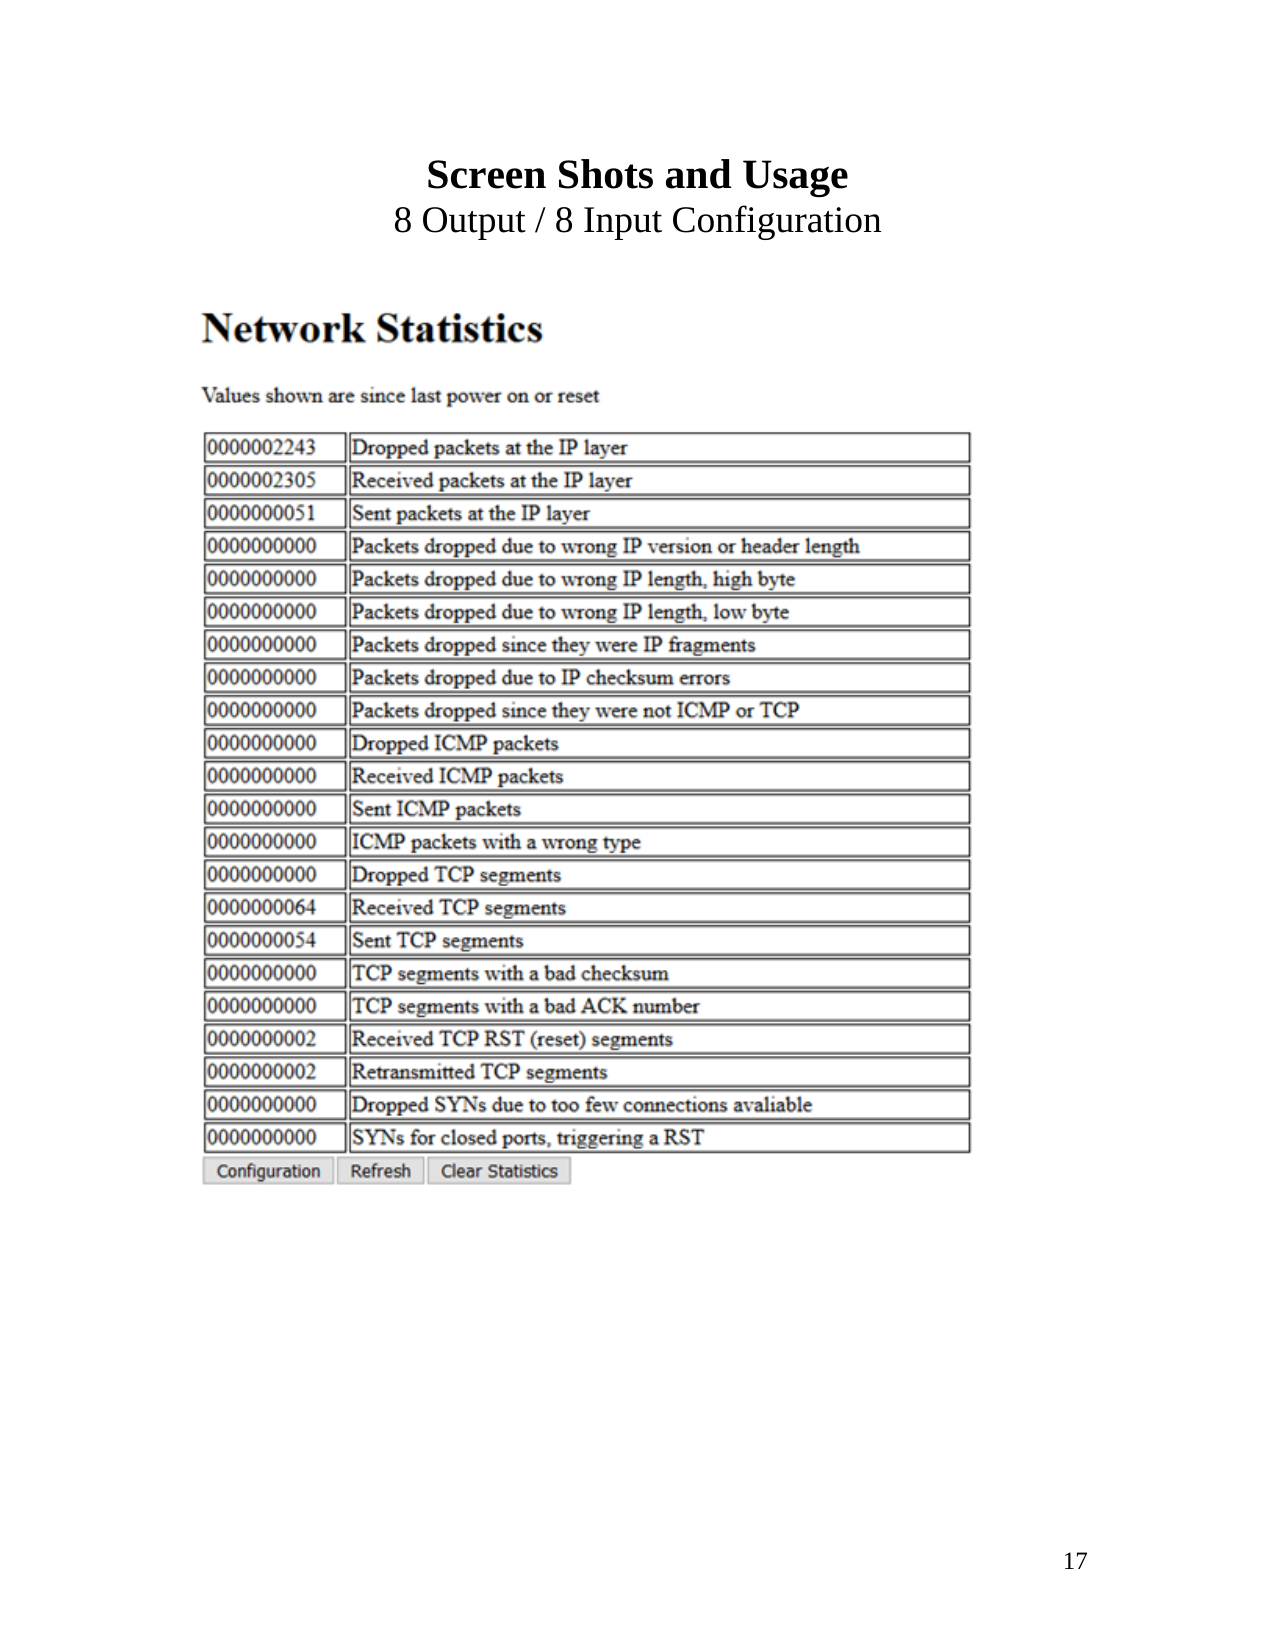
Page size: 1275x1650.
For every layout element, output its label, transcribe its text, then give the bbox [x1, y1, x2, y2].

text Screen Shots and Usage [187, 150, 1087, 198]
text 8 Output / 8 Input Configuration [187, 198, 1087, 241]
picture [187, 298, 983, 1202]
